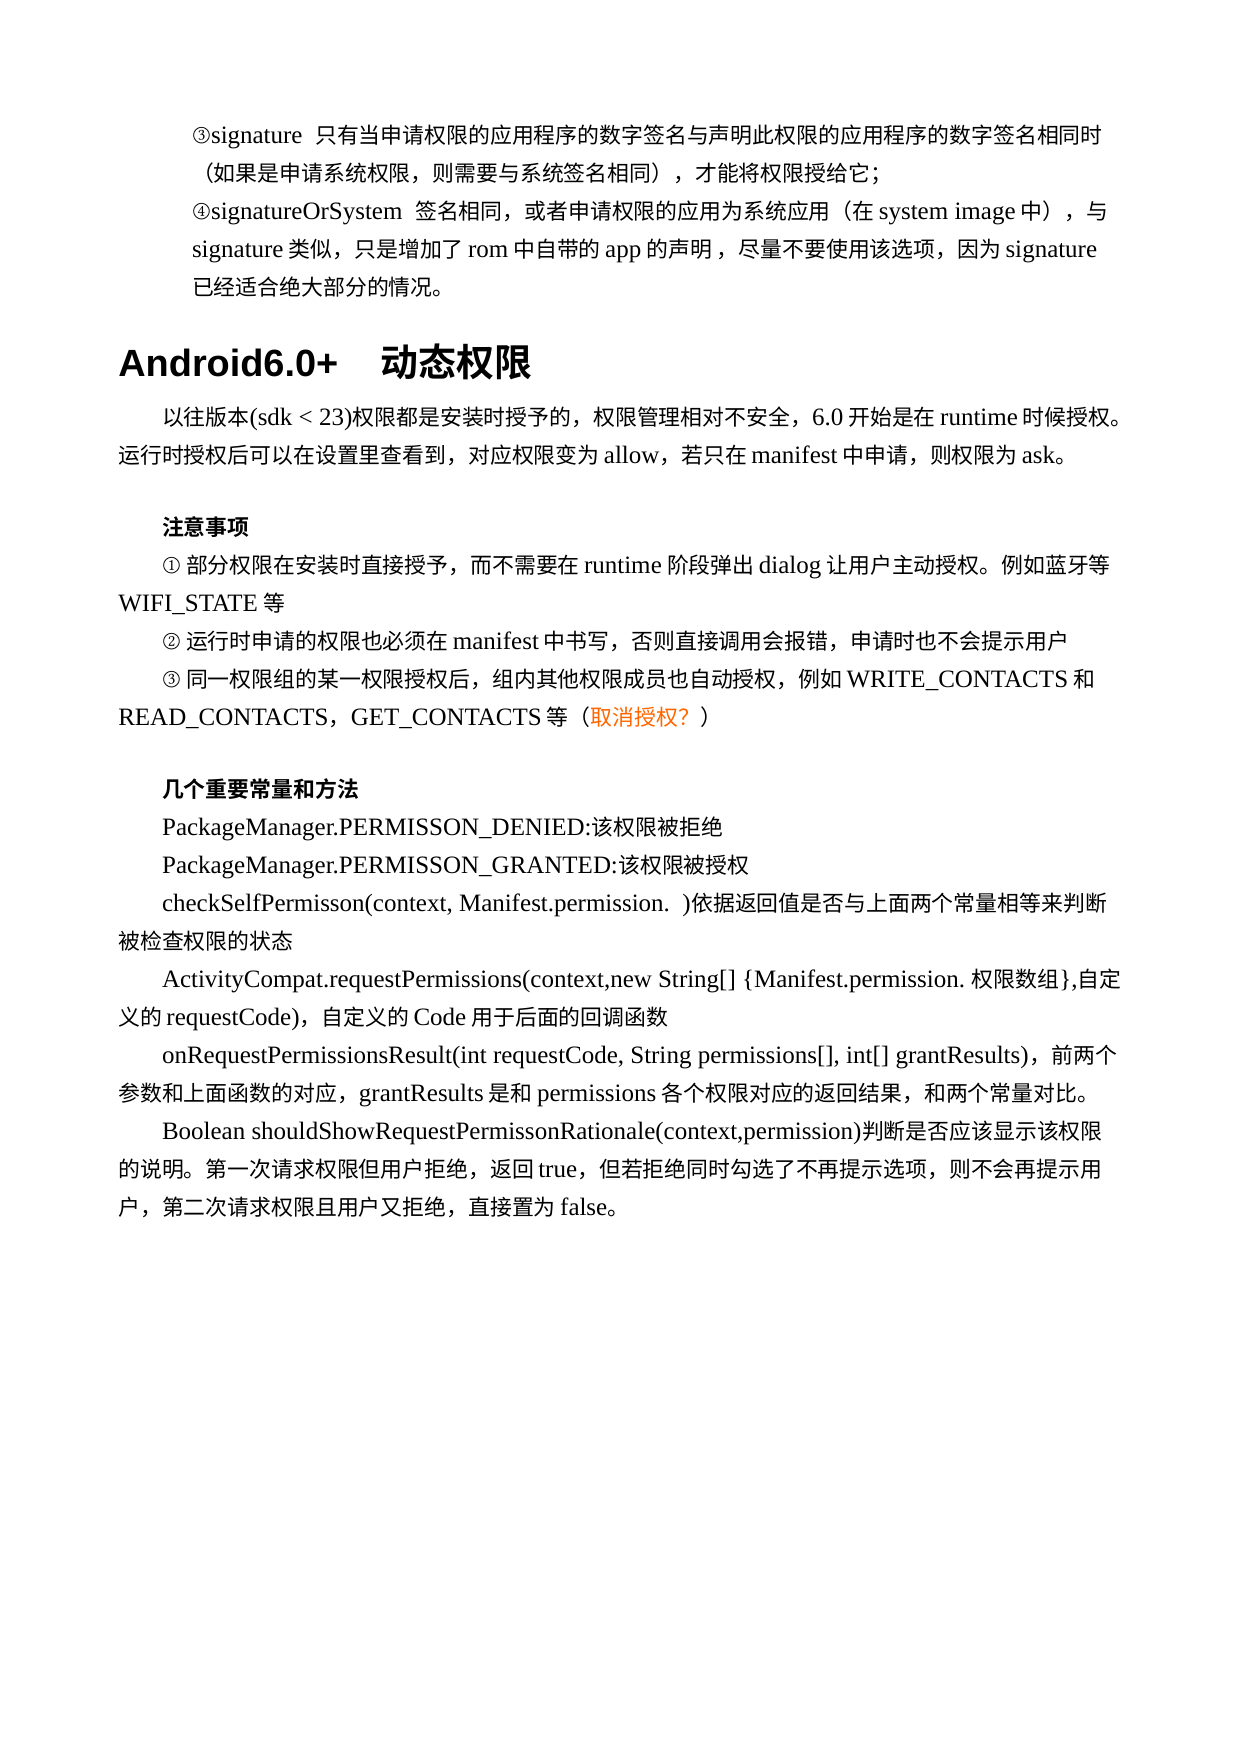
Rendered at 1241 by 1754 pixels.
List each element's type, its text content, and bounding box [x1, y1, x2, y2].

text ②运行时申请的权限也必须在manifest中书写，否则直接调用会报错，申请时也不会提示用户 [118, 624, 1122, 656]
list ④signatureOrSystem 签名相同，或者申请权限的应用为系统应用（在system image中），与signature类似，只是增加了rom中自带的app的声明 ，尽量不要使用该选项，因为signature已经适合绝大部分的情况。 [162, 194, 1122, 301]
text 运行时授权后可以在设置里查看到，对应权限变为allow，若只在manifest中申请，则权限为ask。 [118, 438, 1122, 470]
text onRequestPermissionsResult(int requestCode, String permissions[], int[] grantResults)，前两个参数和上面函数的对应，grantResults是和permissions各个权限对应的返回结果，和两个常量对比。 [118, 1038, 1122, 1107]
subtitle Android6.0+ 动态权限 [118, 333, 1122, 388]
text Boolean shouldShowRequestPermissonRationale(context,permission)判断是否应该显示该权限的说明。第一次请求权限但用户拒绝，返回true，但若拒绝同时勾选了不再提示选项，则不会再提示用户，第二次请求权限且用户又拒绝，直接置为false。 [118, 1114, 1122, 1221]
text 注意事项 [118, 510, 1122, 542]
text checkSelfPermisson(context, Manifest.permission. )依据返回值是否与上面两个常量相等来判断被检查权限的状态 [118, 886, 1122, 956]
text ActivityCompat.requestPermissions(context,new String[] {Manifest.permission. 权限数组},自定义的requestCode)，自定义的Code用于后面的回调函数 [118, 962, 1122, 1032]
text 几个重要常量和方法 [118, 772, 1122, 804]
text ③同一权限组的某一权限授权后，组内其他权限成员也自动授权，例如WRITE_CONTACTS和READ_CONTACTS，GET_CONTACTS等（取消授权？） [118, 662, 1122, 732]
text 以往版本(sdk < 23)权限都是安装时授予的，权限管理相对不安全，6.0开始是在runtime时候授权。 [118, 400, 1122, 432]
list ③signature 只有当申请权限的应用程序的数字签名与声明此权限的应用程序的数字签名相同时（如果是申请系统权限，则需要与系统签名相同），才能将权限授给它； [162, 118, 1122, 188]
text PackageManager.PERMISSON_DENIED:该权限被拒绝 [118, 810, 1122, 842]
text PackageManager.PERMISSON_GRANTED:该权限被授权 [118, 848, 1122, 880]
text ①部分权限在安装时直接授予，而不需要在runtime阶段弹出dialog让用户主动授权。例如蓝牙等WIFI_STATE等 [118, 548, 1122, 618]
